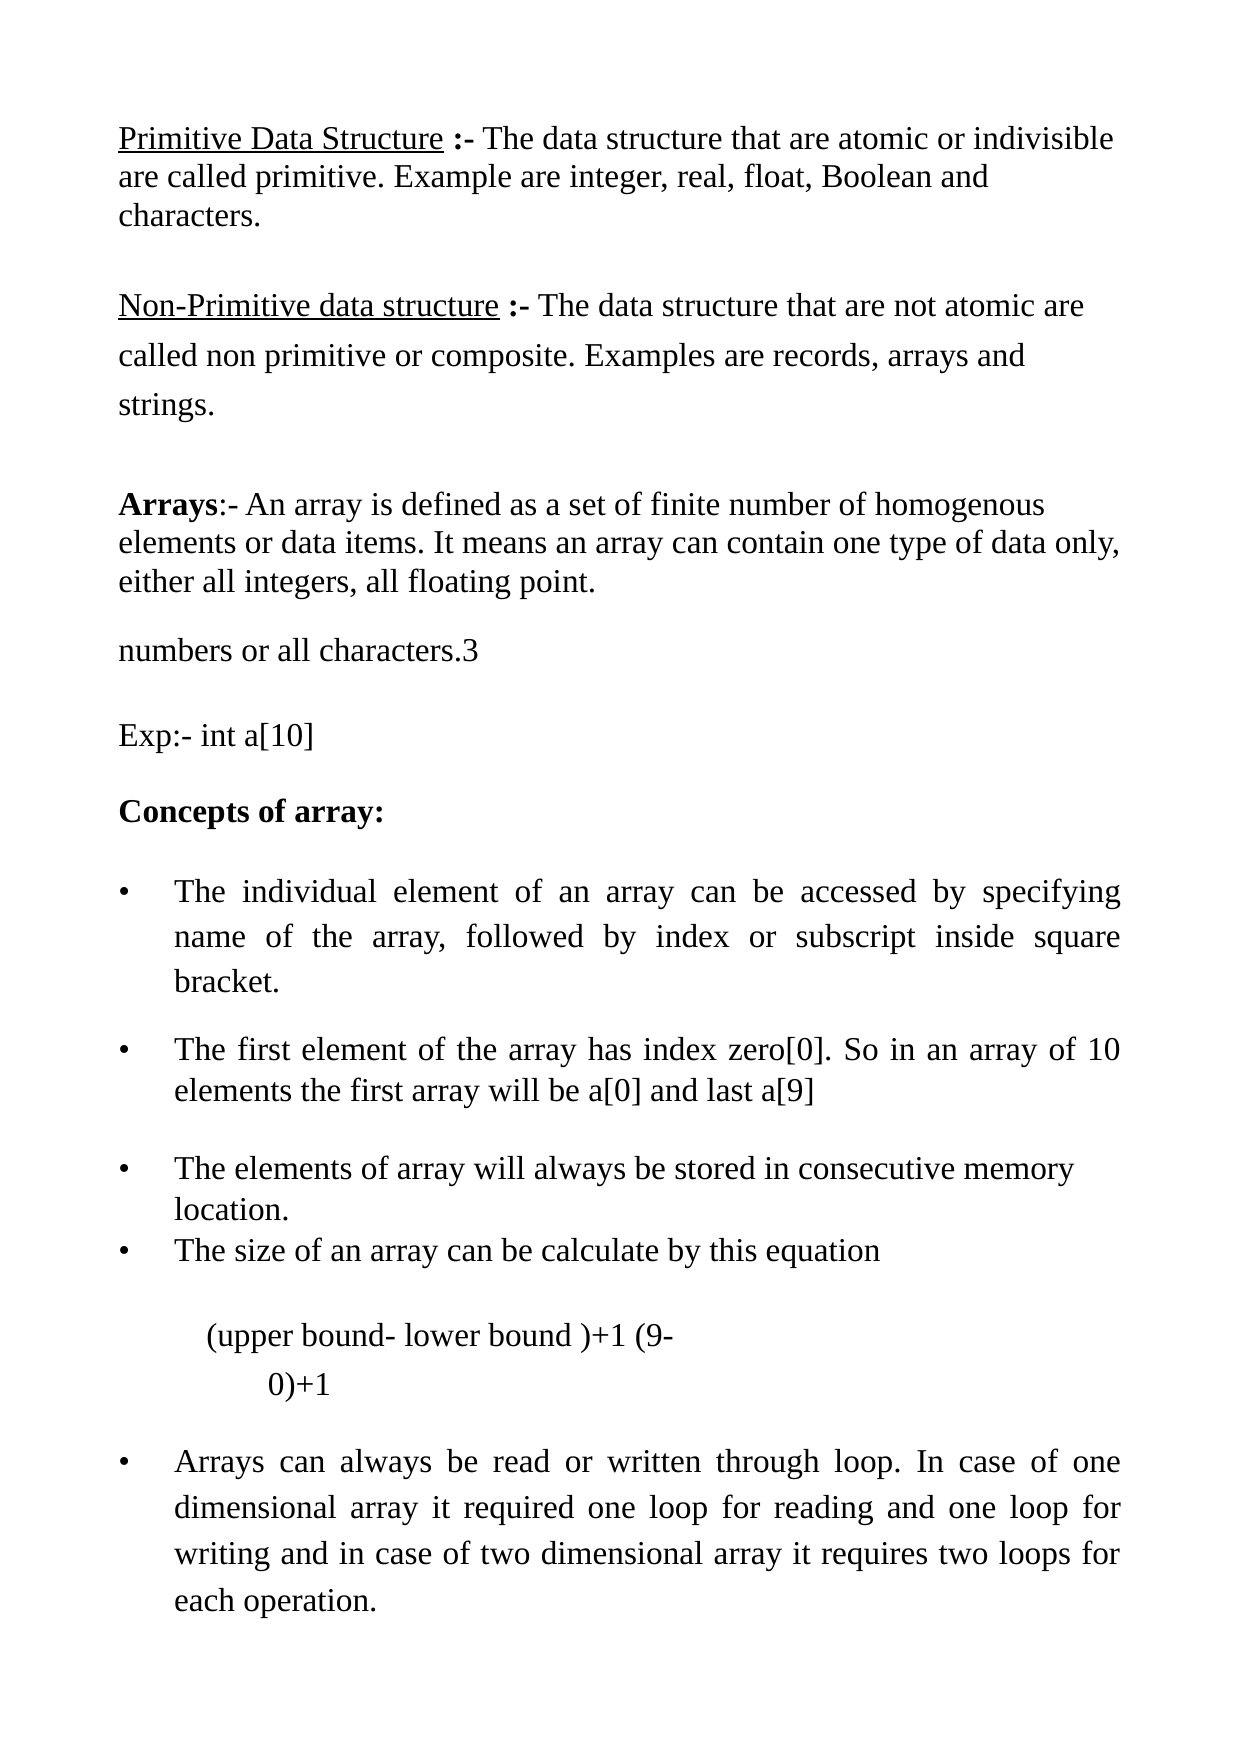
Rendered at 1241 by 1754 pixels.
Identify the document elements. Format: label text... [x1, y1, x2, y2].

text Arrays:- An array is defined as a set of finite number of homogenous elements or data items. It means an array can contain one type of data only, either all integers, all floating point. [118, 484, 1122, 599]
list The individual element of an array can be accessed by specifying name of the array, followed by index or subscript inside square bracket. [118, 872, 1122, 1000]
text (upper bound- lower bound )+1 (9-0)+1 [206, 1315, 691, 1402]
list The size of an array can be calculate by this equation [118, 1231, 1122, 1269]
text Non-Primitive data structure :- The data structure that are not atomic are called non primitive or composite. Examples are records, arrays and strings. [118, 285, 1122, 423]
text Concepts of array: [118, 791, 1122, 830]
text Primitive Data Structure :- The data structure that are atomic or indivisible are called primitive. Example are integer, real, float, Boolean and characters. [118, 118, 1122, 233]
list The first element of the array has index zero[0]. So in an array of 10 elements the first array will be a[0] and last a[9] [118, 1029, 1122, 1109]
text Exp:- int a[10] [118, 715, 1122, 753]
list Arrays can always be read or written through loop. In case of one dimensional array it required one loop for reading and one loop for writing and in case of two dimensional array it requires two loops for each operation. [118, 1441, 1122, 1618]
text numbers or all characters.3 [118, 630, 1122, 668]
list The elements of array will always be stored in consecutive memory location. [118, 1148, 1122, 1228]
